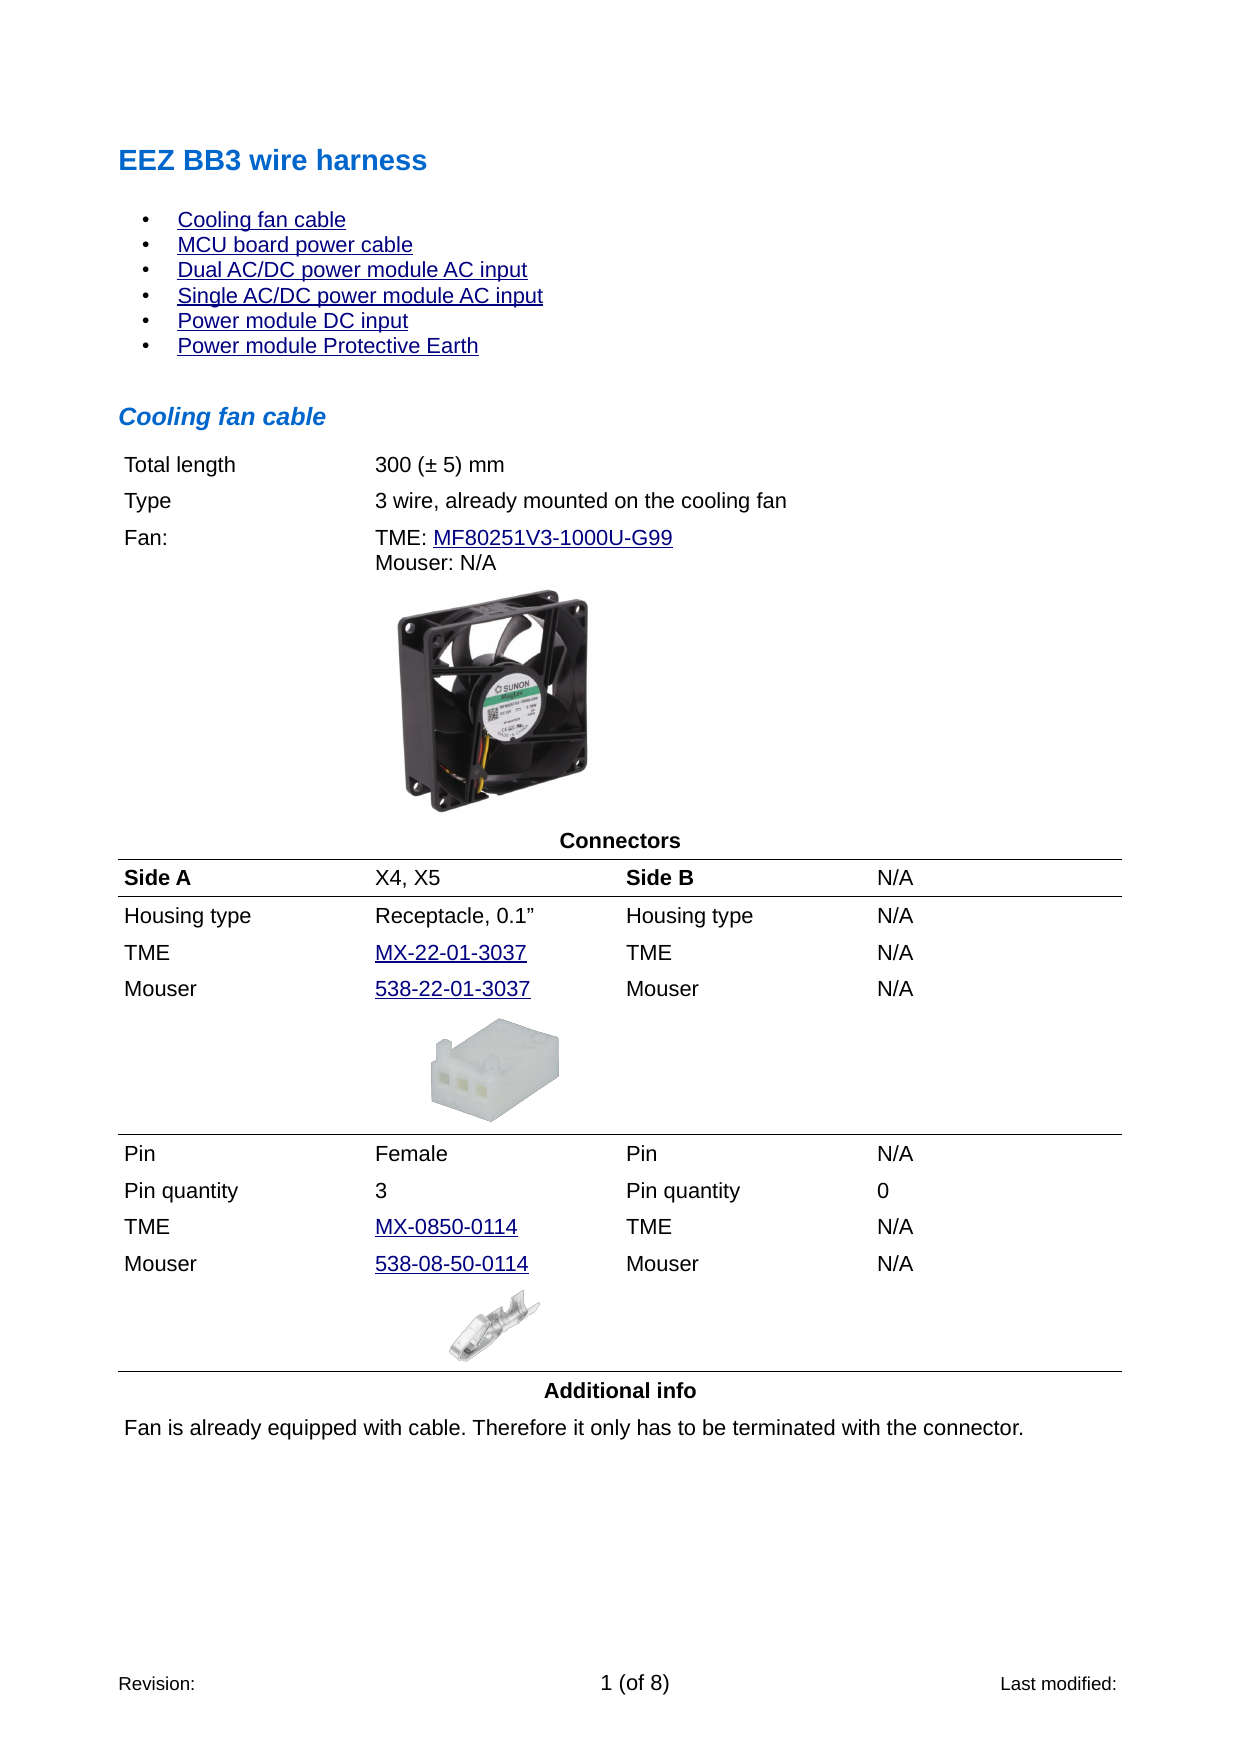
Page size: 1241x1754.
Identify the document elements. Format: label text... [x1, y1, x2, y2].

table_cell Female [369, 1135, 620, 1172]
table_cell Pin [620, 1135, 871, 1172]
table_cell X4, X5 [369, 860, 620, 896]
table_cell N/A [871, 1135, 1122, 1172]
table_cell [118, 1282, 369, 1371]
table_cell 0 [871, 1172, 1122, 1208]
table_cell 538-08-50-0114 [369, 1245, 620, 1282]
table_cell Connectors [118, 822, 1122, 858]
list Single AC/DC power module AC input [142, 282, 1110, 308]
table_cell N/A [871, 1245, 1122, 1282]
table_cell Side B [620, 860, 871, 896]
table_cell Type [118, 483, 369, 519]
table_cell N/A [871, 971, 1122, 1007]
table_header 300 (± 5) mm [369, 446, 620, 483]
table_cell MX-0850-0114 [369, 1209, 620, 1245]
table_cell Mouser [118, 1245, 369, 1282]
list Power module DC input [142, 308, 1110, 333]
table_cell [118, 581, 369, 822]
table_cell Pin quantity [118, 1172, 369, 1208]
table_header Total length [118, 446, 369, 483]
table_cell Pin quantity [620, 1172, 871, 1208]
table_cell [620, 581, 871, 822]
table_cell N/A [871, 897, 1122, 934]
table_cell [620, 1007, 871, 1134]
table_cell Housing type [620, 897, 871, 934]
list Power module Protective Earth [142, 333, 1110, 358]
table_cell TME: MF80251V3-1000U-G99 Mouser: N/A [369, 519, 1122, 581]
table_cell [369, 1363, 620, 1371]
table_cell Fan is already equipped with cable. Therefore it only has to be terminated with the connector. [118, 1409, 1122, 1445]
table_cell N/A [871, 934, 1122, 971]
list MCU board power cable [142, 232, 1110, 257]
table_cell [871, 581, 1122, 822]
table_cell [543, 1288, 620, 1362]
table_cell 3 wire, already mounted on the cooling fan [369, 483, 1122, 519]
table_cell [369, 1288, 446, 1362]
table_cell Receptacle, 0.1” [369, 897, 620, 934]
picture [446, 1287, 543, 1363]
table_cell TME [118, 934, 369, 971]
subtitle Cooling fan cable [118, 402, 1122, 431]
table_cell Fan: [118, 519, 369, 581]
table_cell [620, 1282, 871, 1371]
table_cell Mouser [620, 1245, 871, 1282]
table_cell 3 [369, 1172, 620, 1208]
table_cell N/A [871, 1209, 1122, 1245]
table_cell 538-22-01-3037 [369, 971, 620, 1007]
table_header [871, 446, 1122, 483]
table_cell Additional info [118, 1372, 1122, 1409]
table_cell Housing type [118, 897, 369, 934]
table_cell [871, 1282, 1122, 1371]
list Cooling fan cable [142, 207, 1110, 232]
table_cell [369, 581, 620, 822]
list Dual AC/DC power module AC input [142, 257, 1110, 282]
picture [422, 1013, 567, 1126]
table_cell [118, 1007, 369, 1134]
table_cell Mouser [620, 971, 871, 1007]
table_cell TME [620, 934, 871, 971]
table_cell TME [118, 1209, 369, 1245]
table_cell [369, 1282, 620, 1287]
table_cell Pin [118, 1135, 369, 1172]
table_cell [369, 1007, 620, 1134]
subtitle EEZ BB3 wire harness [118, 143, 1122, 177]
table_cell Mouser [118, 971, 369, 1007]
table_header [620, 446, 871, 483]
table_cell [871, 1007, 1122, 1134]
table_cell N/A [871, 860, 1122, 896]
table_cell Side A [118, 860, 369, 896]
table_cell TME [620, 1209, 871, 1245]
picture [391, 586, 598, 814]
table_cell MX-22-01-3037 [369, 934, 620, 971]
